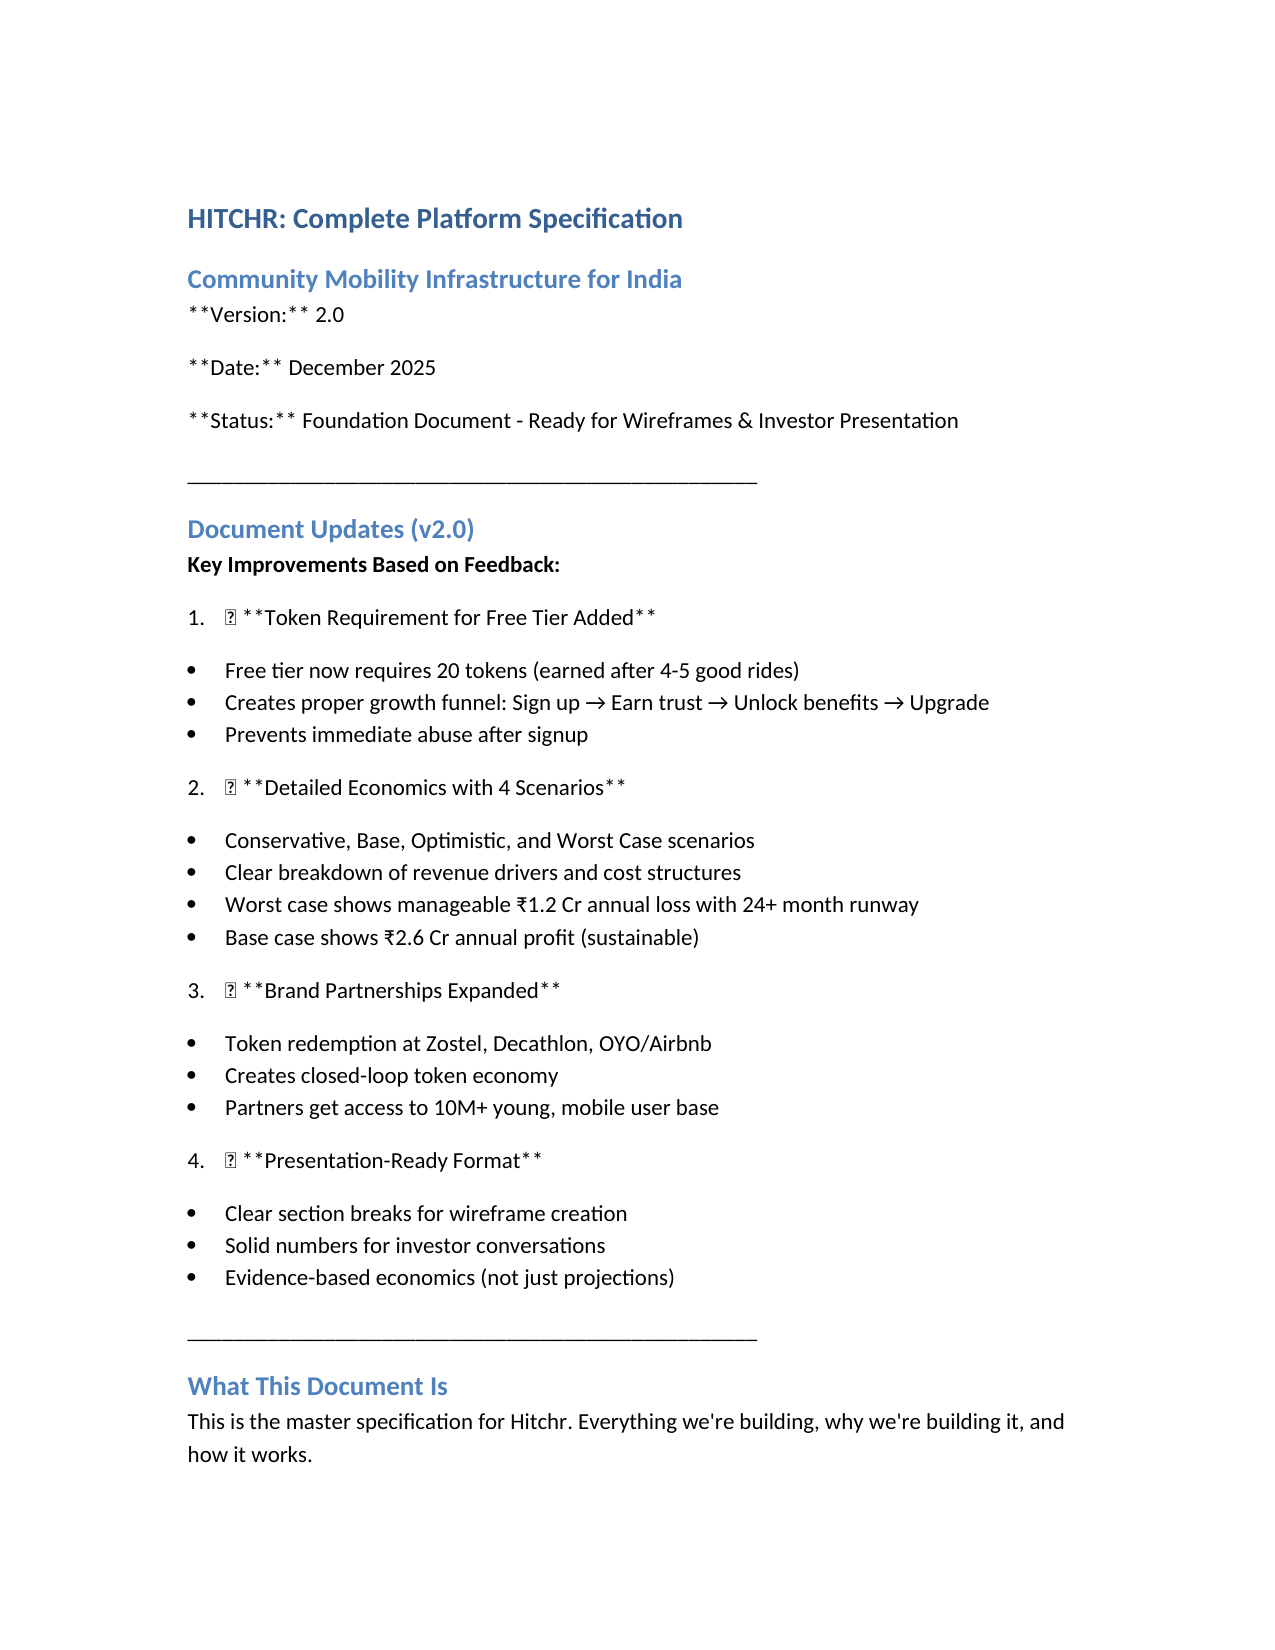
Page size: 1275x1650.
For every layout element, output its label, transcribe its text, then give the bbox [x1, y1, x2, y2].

text Key Improvements Based on Feedback: [187, 550, 1087, 578]
text __________________________________________________ [187, 459, 1087, 487]
list Token redemption at Zostel, Decathlon, OYO/Airbnb [187, 1029, 1087, 1057]
subtitle HITCHR: Complete Platform Specification [187, 200, 1087, 236]
list Clear section breaks for wireframe creation [187, 1199, 1087, 1227]
subtitle What This Document Is [187, 1369, 1087, 1403]
list Base case shows ₹2.6 Cr annual profit (sustainable) [187, 923, 1087, 951]
subtitle Document Updates (v2.0) [187, 512, 1087, 545]
list ✅ **Detailed Economics with 4 Scenarios** [187, 773, 1087, 801]
list ✅ **Token Requirement for Free Tier Added** [187, 603, 1087, 631]
list Partners get access to 10M+ young, mobile user base [187, 1093, 1087, 1121]
list Worst case shows manageable ₹1.2 Cr annual loss with 24+ month runway [187, 891, 1087, 918]
text **Status:** Foundation Document - Ready for Wireframes & Investor Presentation [187, 406, 1087, 434]
text **Date:** December 2025 [187, 353, 1087, 381]
list Clear breakdown of revenue drivers and cost structures [187, 858, 1087, 886]
text __________________________________________________ [187, 1317, 1087, 1344]
list Creates proper growth funnel: Sign up → Earn trust → Unlock benefits → Upgrade [187, 688, 1087, 716]
text **Version:** 2.0 [187, 300, 1087, 328]
list ✅ **Presentation-Ready Format** [187, 1146, 1087, 1174]
list ✅ **Brand Partnerships Expanded** [187, 976, 1087, 1004]
list Prevents immediate abuse after signup [187, 720, 1087, 748]
list Solid numbers for investor conversations [187, 1231, 1087, 1259]
text This is the master specification for Hitchr. Everything we're building, why we're building it, and how it works. [187, 1407, 1087, 1468]
list Conservative, Base, Optimistic, and Worst Case scenarios [187, 826, 1087, 854]
list Evidence-based economics (not just projections) [187, 1263, 1087, 1292]
subtitle Community Mobility Infrastructure for India [187, 262, 1087, 295]
list Creates closed-loop token economy [187, 1061, 1087, 1089]
list Free tier now requires 20 tokens (earned after 4-5 good rides) [187, 656, 1087, 684]
